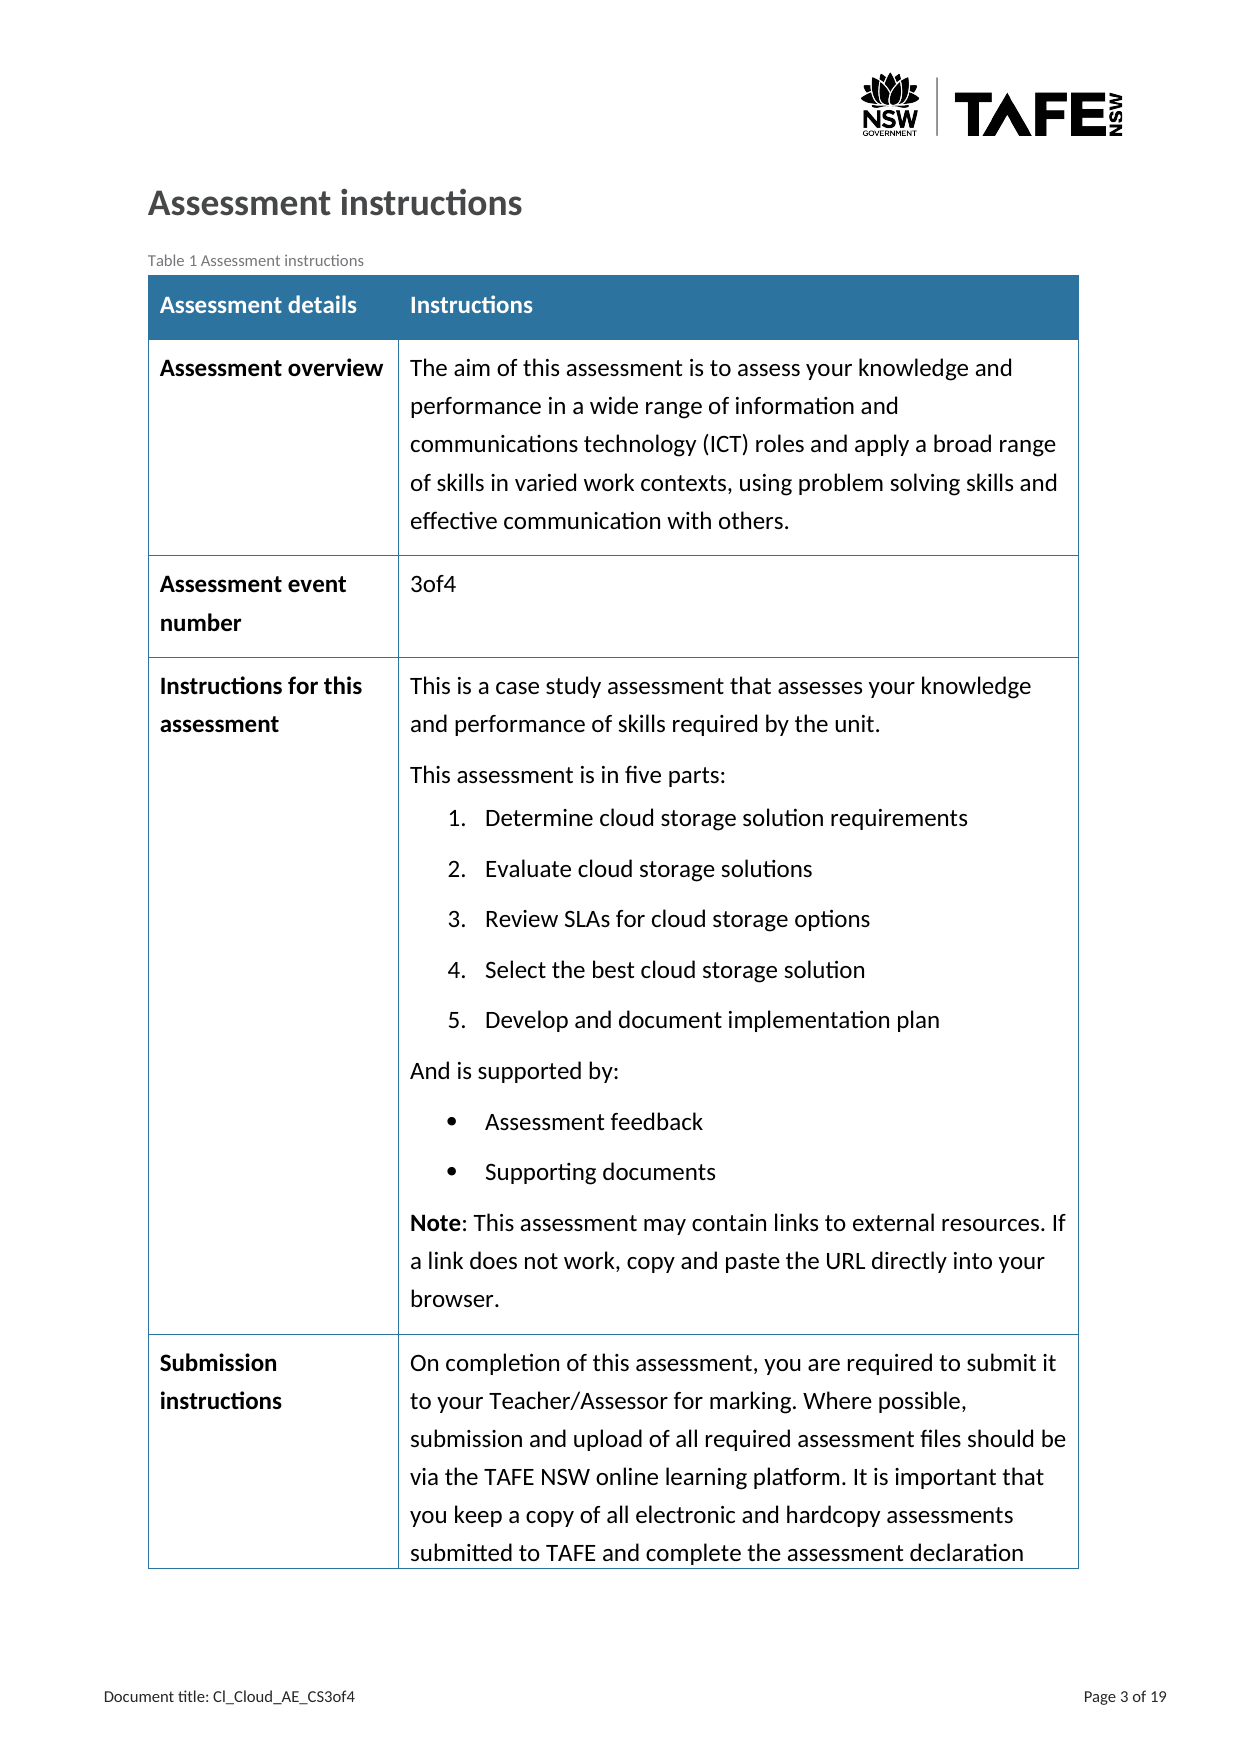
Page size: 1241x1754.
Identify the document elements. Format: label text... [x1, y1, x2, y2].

table_header Assessment details [149, 276, 398, 339]
table_cell Assessment overview [149, 340, 398, 555]
subtitle Assessment instructions [148, 179, 1092, 225]
table_cell 3of4 [399, 556, 1078, 657]
table_cell Submission instructions [149, 1335, 398, 1568]
table_cell Instructions for this assessment [149, 658, 398, 1333]
table_cell This is a case study assessment that assesses your knowledge and performance of skills required by the unit. This assessment is in five parts: Determine cloud storage solution requirements Evaluate cloud storage solutions Review SLAs for cloud storage options Select the best cloud storage solution Develop and document implementation plan And is supported by: Assessment feedback Supporting documents Note: This assessment may contain links to external resources. If a link does not work, copy and paste the URL directly into your browser. [399, 658, 1078, 1333]
table_header Instructions [399, 276, 1078, 339]
picture [861, 71, 1123, 137]
table_cell Assessment event number [149, 556, 398, 657]
table_cell On completion of this assessment, you are required to submit it to your Teacher/Assessor for marking. Where possible, submission and upload of all required assessment files should be via the TAFE NSW online learning platform. It is important that you keep a copy of all electronic and hardcopy assessments submitted to TAFE and complete the assessment declaration [399, 1335, 1078, 1568]
table_cell The aim of this assessment is to assess your knowledge and performance in a wide range of information and communications technology (ICT) roles and apply a broad range of skills in varied work contexts, using problem solving skills and effective communication with others. [399, 340, 1078, 555]
text Table 1 Assessment instructions [148, 250, 1092, 270]
